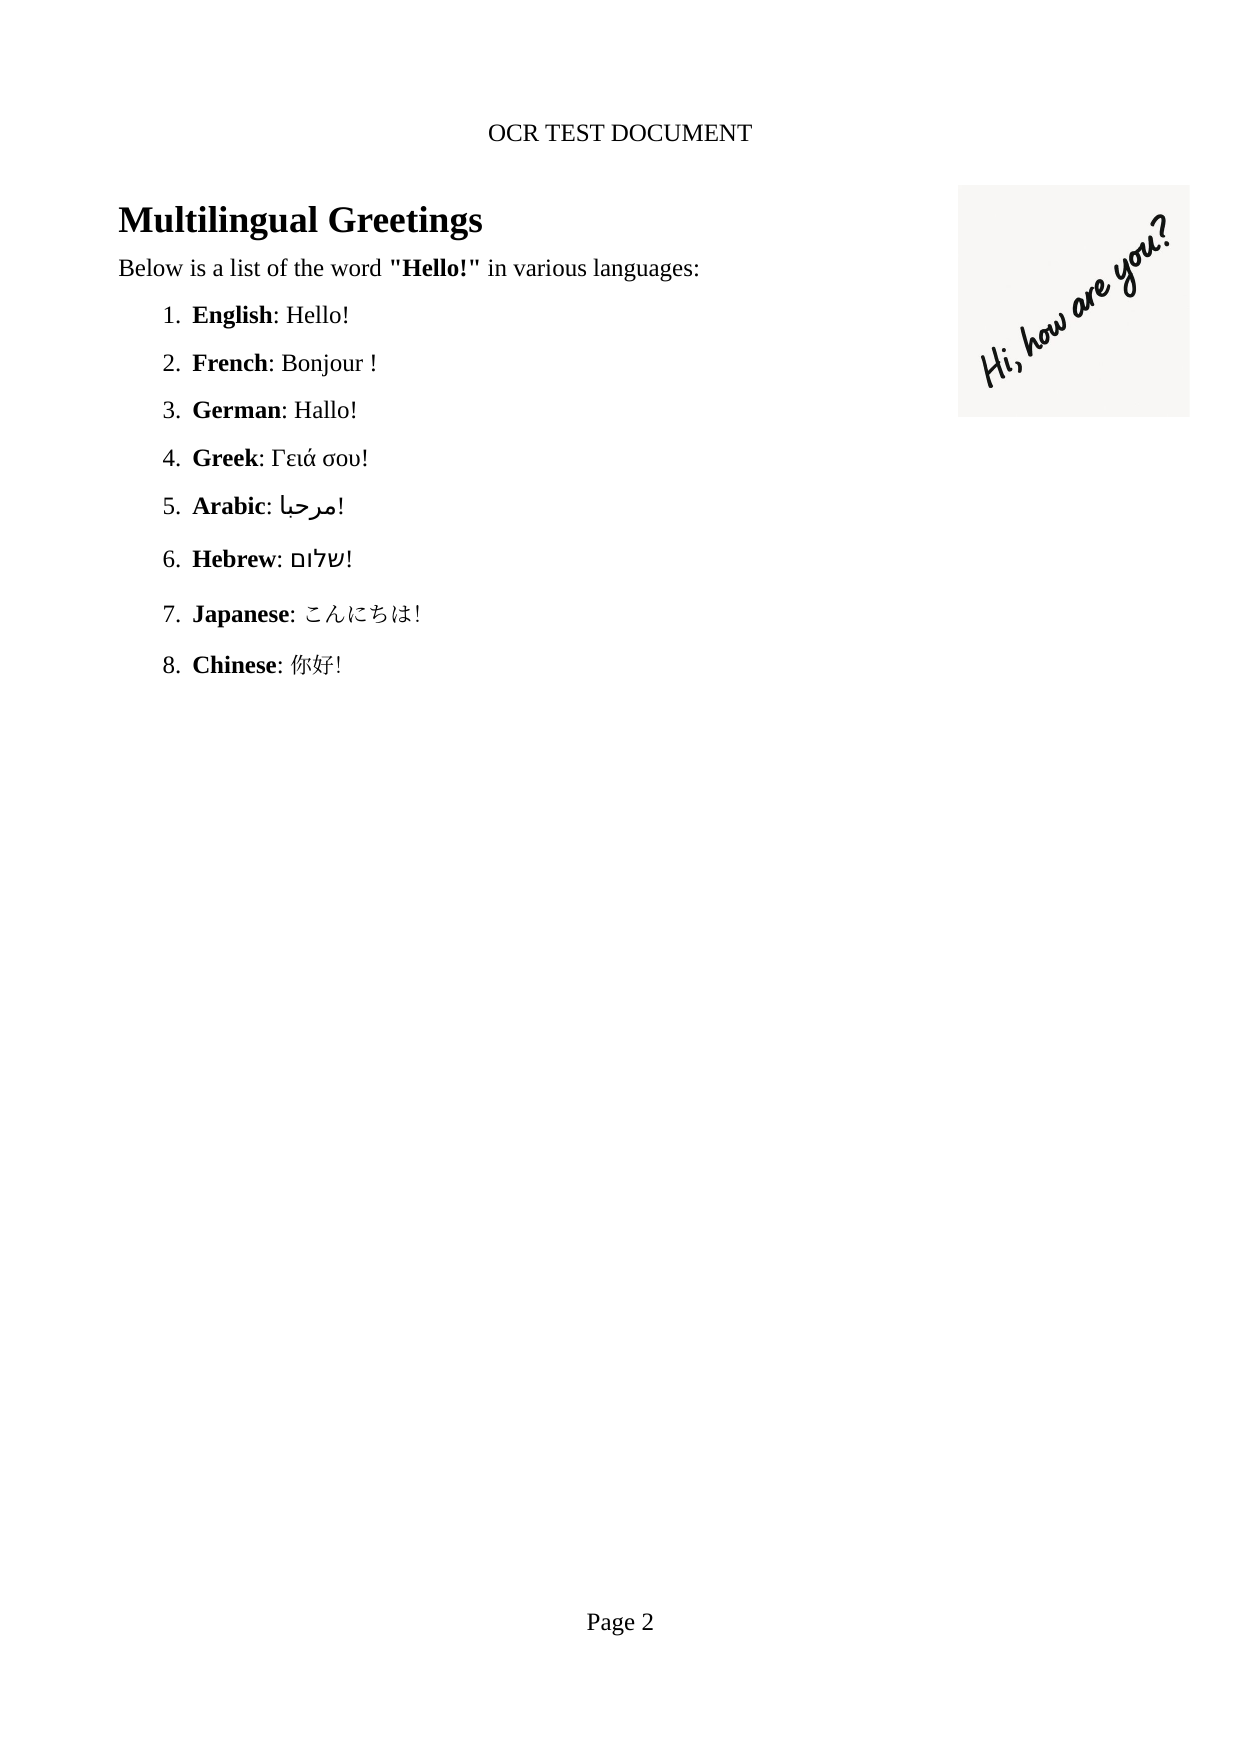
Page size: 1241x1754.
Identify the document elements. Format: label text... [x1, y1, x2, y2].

list French: Bonjour ! [162, 348, 958, 377]
text Below is a list of the word "Hello!" in various languages: [118, 253, 958, 282]
picture [958, 185, 1190, 417]
subtitle Multilingual Greetings [118, 197, 958, 240]
list English: Hello! [162, 300, 958, 329]
list German: Hallo! [162, 396, 1122, 424]
list Hebrew: שלום! [162, 544, 1122, 577]
list Greek: Γειά σου! [162, 443, 1122, 472]
list Japanese: こんにちは！ [162, 597, 1122, 628]
list Chinese: 你好！ [162, 648, 1122, 679]
list Arabic: مرحبا! [162, 491, 1122, 524]
